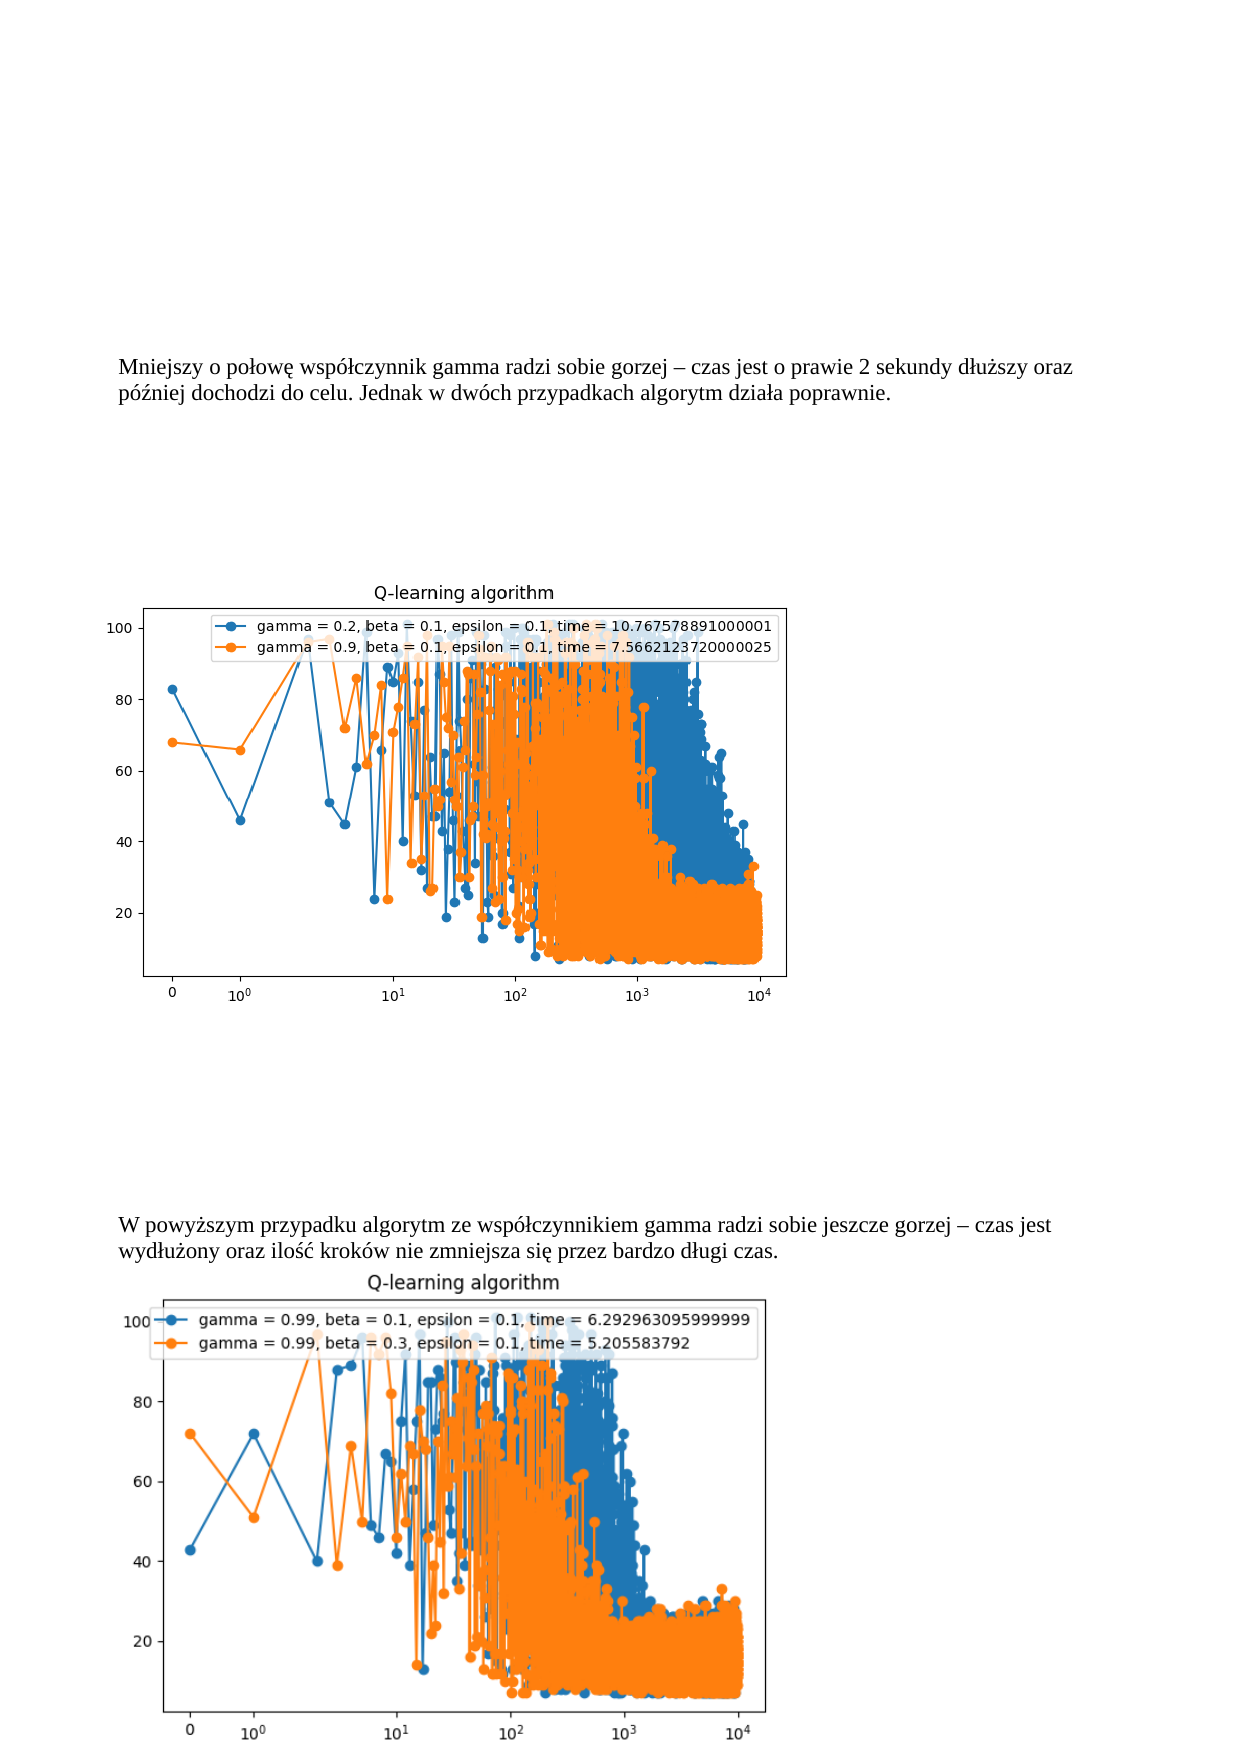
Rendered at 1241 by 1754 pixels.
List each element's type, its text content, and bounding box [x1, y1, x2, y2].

picture [97, 1266, 803, 1754]
text Mniejszy o połowę współczynnik gamma radzi sobie gorzej – czas jest o prawie 2 sekundy dłuższy oraz później dochodzi do celu. Jednak w dwóch przypadkach algorytm działa poprawnie. [118, 353, 1122, 406]
text W powyższym przypadku algorytm ze współczynnikiem gamma radzi sobie jeszcze gorzej – czas jest wydłużony oraz ilość kroków nie zmniejsza się przez bardzo długi czas. [118, 1211, 1122, 1263]
picture [68, 578, 828, 1020]
